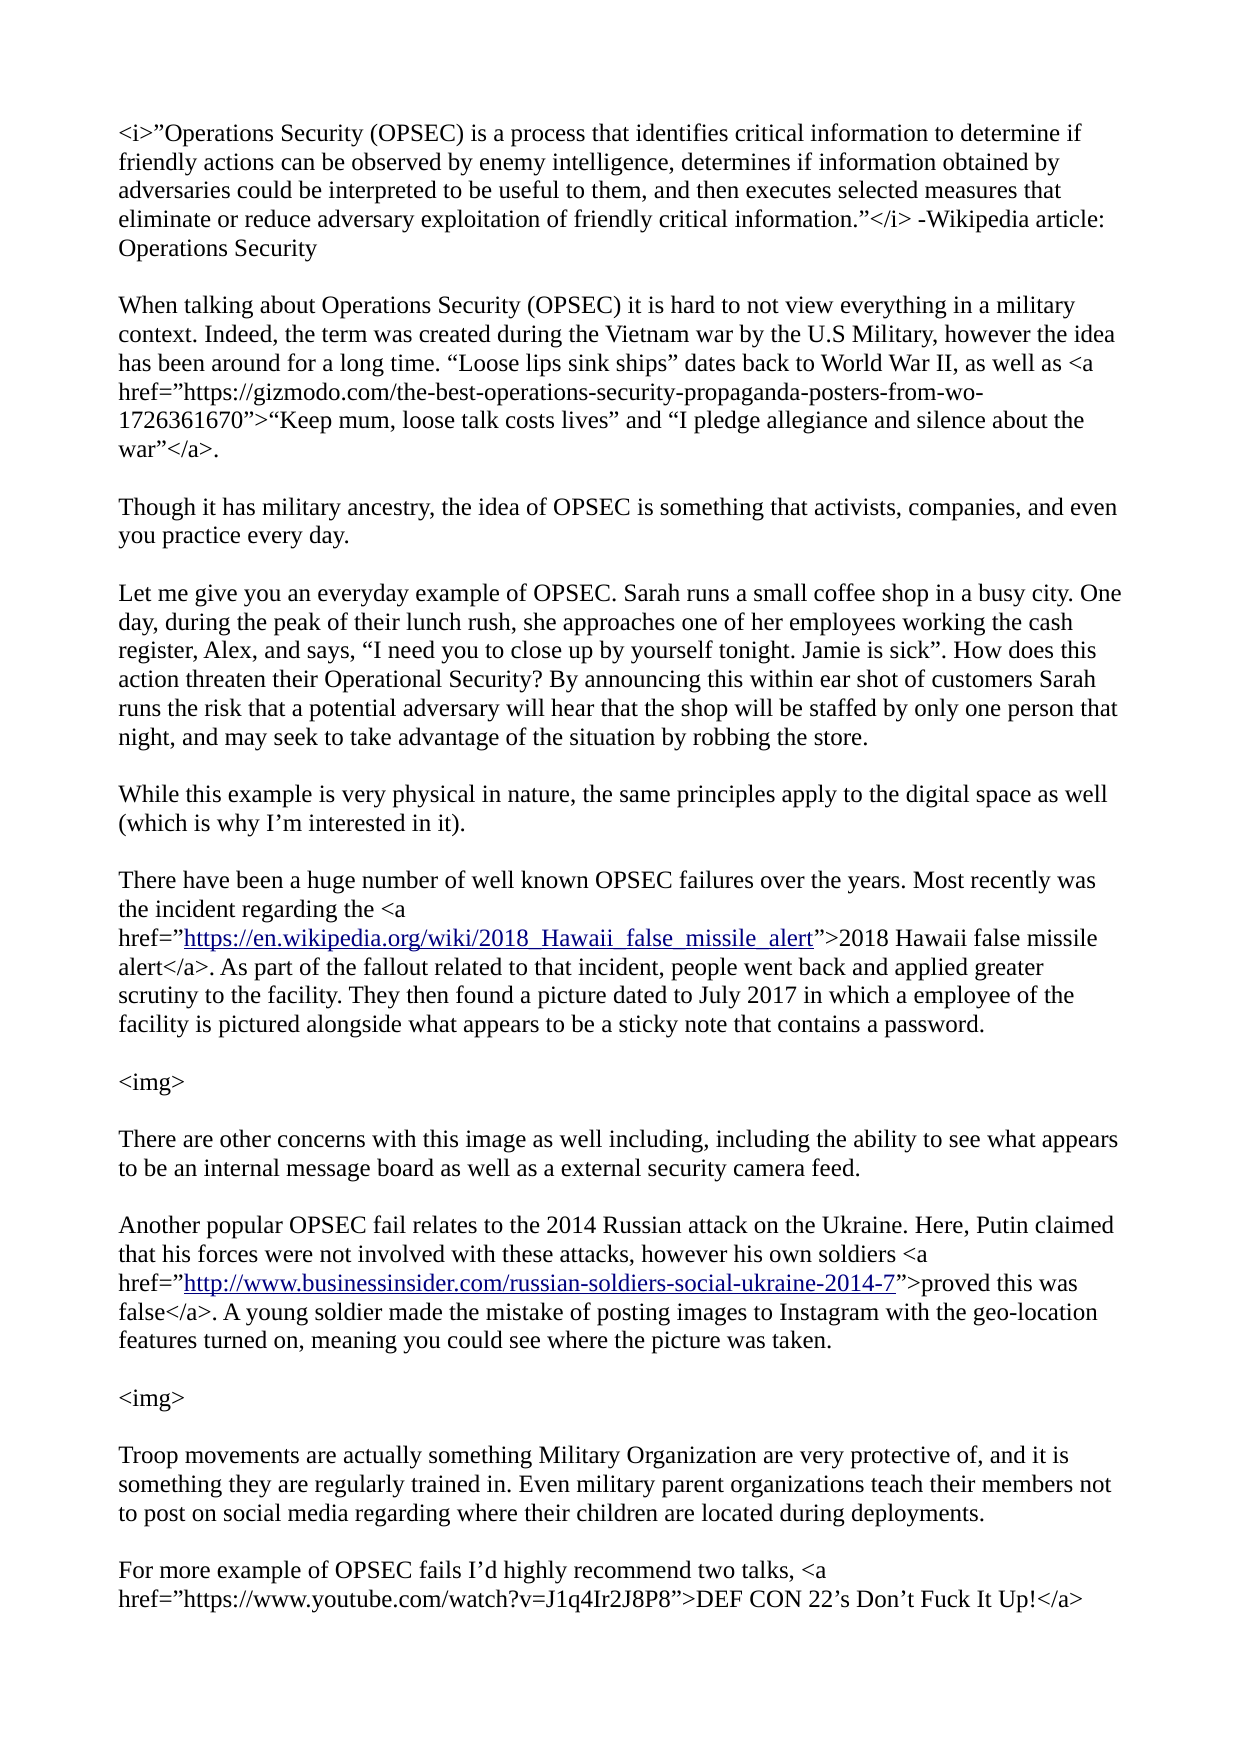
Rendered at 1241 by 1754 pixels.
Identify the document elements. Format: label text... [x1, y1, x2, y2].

text Let me give you an everyday example of OPSEC. Sarah runs a small coffee shop in a busy city. One day, during the peak of their lunch rush, she approaches one of her employees working the cash register, Alex, and says, “I need you to close up by yourself tonight. Jamie is sick”. How does this action threaten their Operational Security? By announcing this within ear shot of customers Sarah runs the risk that a potential adversary will hear that the shop will be staffed by only one person that night, and may seek to take advantage of the situation by robbing the store. [118, 578, 1122, 751]
text While this example is very physical in nature, the same principles apply to the digital space as well (which is why I’m interested in it). [118, 779, 1122, 837]
text For more example of OPSEC fails I’d highly recommend two talks, <a href=”https://www.youtube.com/watch?v=J1q4Ir2J8P8”>DEF CON 22’s Don’t Fuck It Up!</a> [118, 1556, 1122, 1613]
text Troop movements are actually something Military Organization are very protective of, and it is something they are regularly trained in. Even military parent organizations teach their members not to post on social media regarding where their children are located during deployments. [118, 1441, 1122, 1527]
text There have been a huge number of well known OPSEC failures over the years. Most recently was the incident regarding the <a href=”https://en.wikipedia.org/wiki/2018_Hawaii_false_missile_alert”>2018 Hawaii false missile alert</a>. As part of the fallout related to that incident, people went back and applied greater scrutiny to the facility. They then found a picture dated to July 2017 in which a employee of the facility is pictured alongside what appears to be a sticky note that contains a password. [118, 866, 1122, 1038]
text <img> [118, 1067, 1122, 1096]
text When talking about Operations Security (OPSEC) it is hard to not view everything in a military context. Indeed, the term was created during the Vietnam war by the U.S Military, however the idea has been around for a long time. “Loose lips sink ships” dates back to World War II, as well as <a href=”https://gizmodo.com/the-best-operations-security-propaganda-posters-from-wo-1726361670”>“Keep mum, loose talk costs lives” and “I pledge allegiance and silence about the war”</a>. [118, 291, 1122, 463]
text <i>”Operations Security (OPSEC) is a process that identifies critical information to determine if friendly actions can be observed by enemy intelligence, determines if information obtained by adversaries could be interpreted to be useful to them, and then executes selected measures that eliminate or reduce adversary exploitation of friendly critical information.”</i> -Wikipedia article: Operations Security [118, 118, 1122, 262]
text Another popular OPSEC fail relates to the 2014 Russian attack on the Ukraine. Here, Putin claimed that his forces were not involved with these attacks, however his own soldiers <a href=”http://www.businessinsider.com/russian-soldiers-social-ukraine-2014-7”>proved this was false</a>. A young soldier made the mistake of posting images to Instagram with the geo-location features turned on, meaning you could see where the picture was taken. [118, 1211, 1122, 1354]
text There are other concerns with this image as well including, including the ability to see what appears to be an internal message board as well as a external security camera feed. [118, 1124, 1122, 1182]
text Though it has military ancestry, the idea of OPSEC is something that activists, companies, and even you practice every day. [118, 492, 1122, 549]
text <img> [118, 1383, 1122, 1412]
